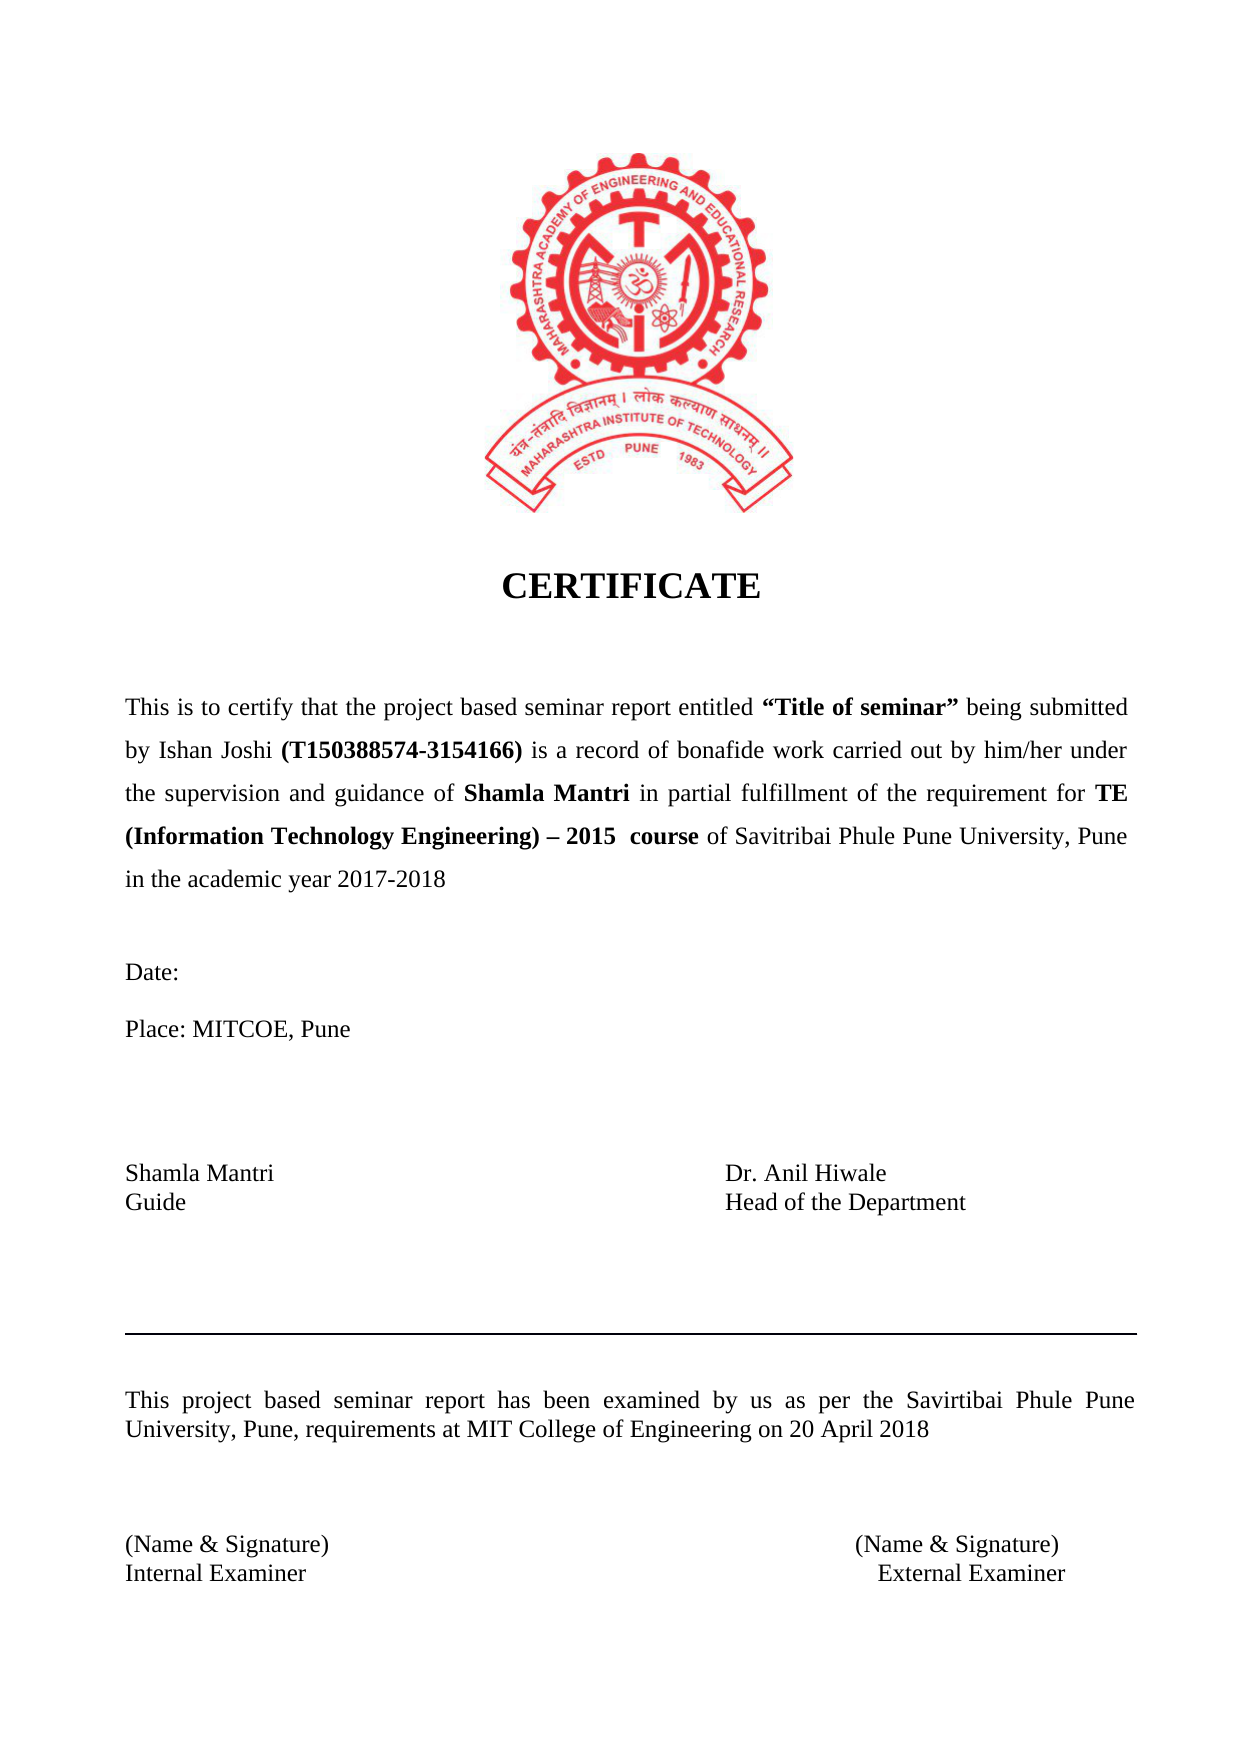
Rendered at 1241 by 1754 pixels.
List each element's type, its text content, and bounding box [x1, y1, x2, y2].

text Place: MITCOE, Pune [125, 1014, 1137, 1043]
text Internal Examiner External Examiner [125, 1558, 1137, 1586]
text Shamla Mantri Dr. Anil Hiwale [125, 1158, 1137, 1187]
text Guide Head of the Department [125, 1187, 1137, 1216]
text Date: [125, 957, 1137, 986]
text CERTIFICATE [125, 563, 1137, 606]
text (Name & Signature) (Name & Signature) [125, 1529, 1137, 1558]
picture [484, 153, 794, 513]
title This is to certify that the project based seminar report entitled “Title of seminar” being submitted by Ishan Joshi (T150388574-3154166) is a record of bonafide work carried out by him/her under the supervision and guidance of Shamla Mantri in partial fulfillment of the requirement for TE (Information Technology Engineering) – 2015 course of Savitribai Phule Pune University, Pune in the academic year 2017-2018 [125, 692, 1128, 893]
text This project based seminar report has been examined by us as per the Savirtibai Phule Pune University, Pune, requirements at MIT College of Engineering on 20 April 2018 [125, 1385, 1137, 1443]
